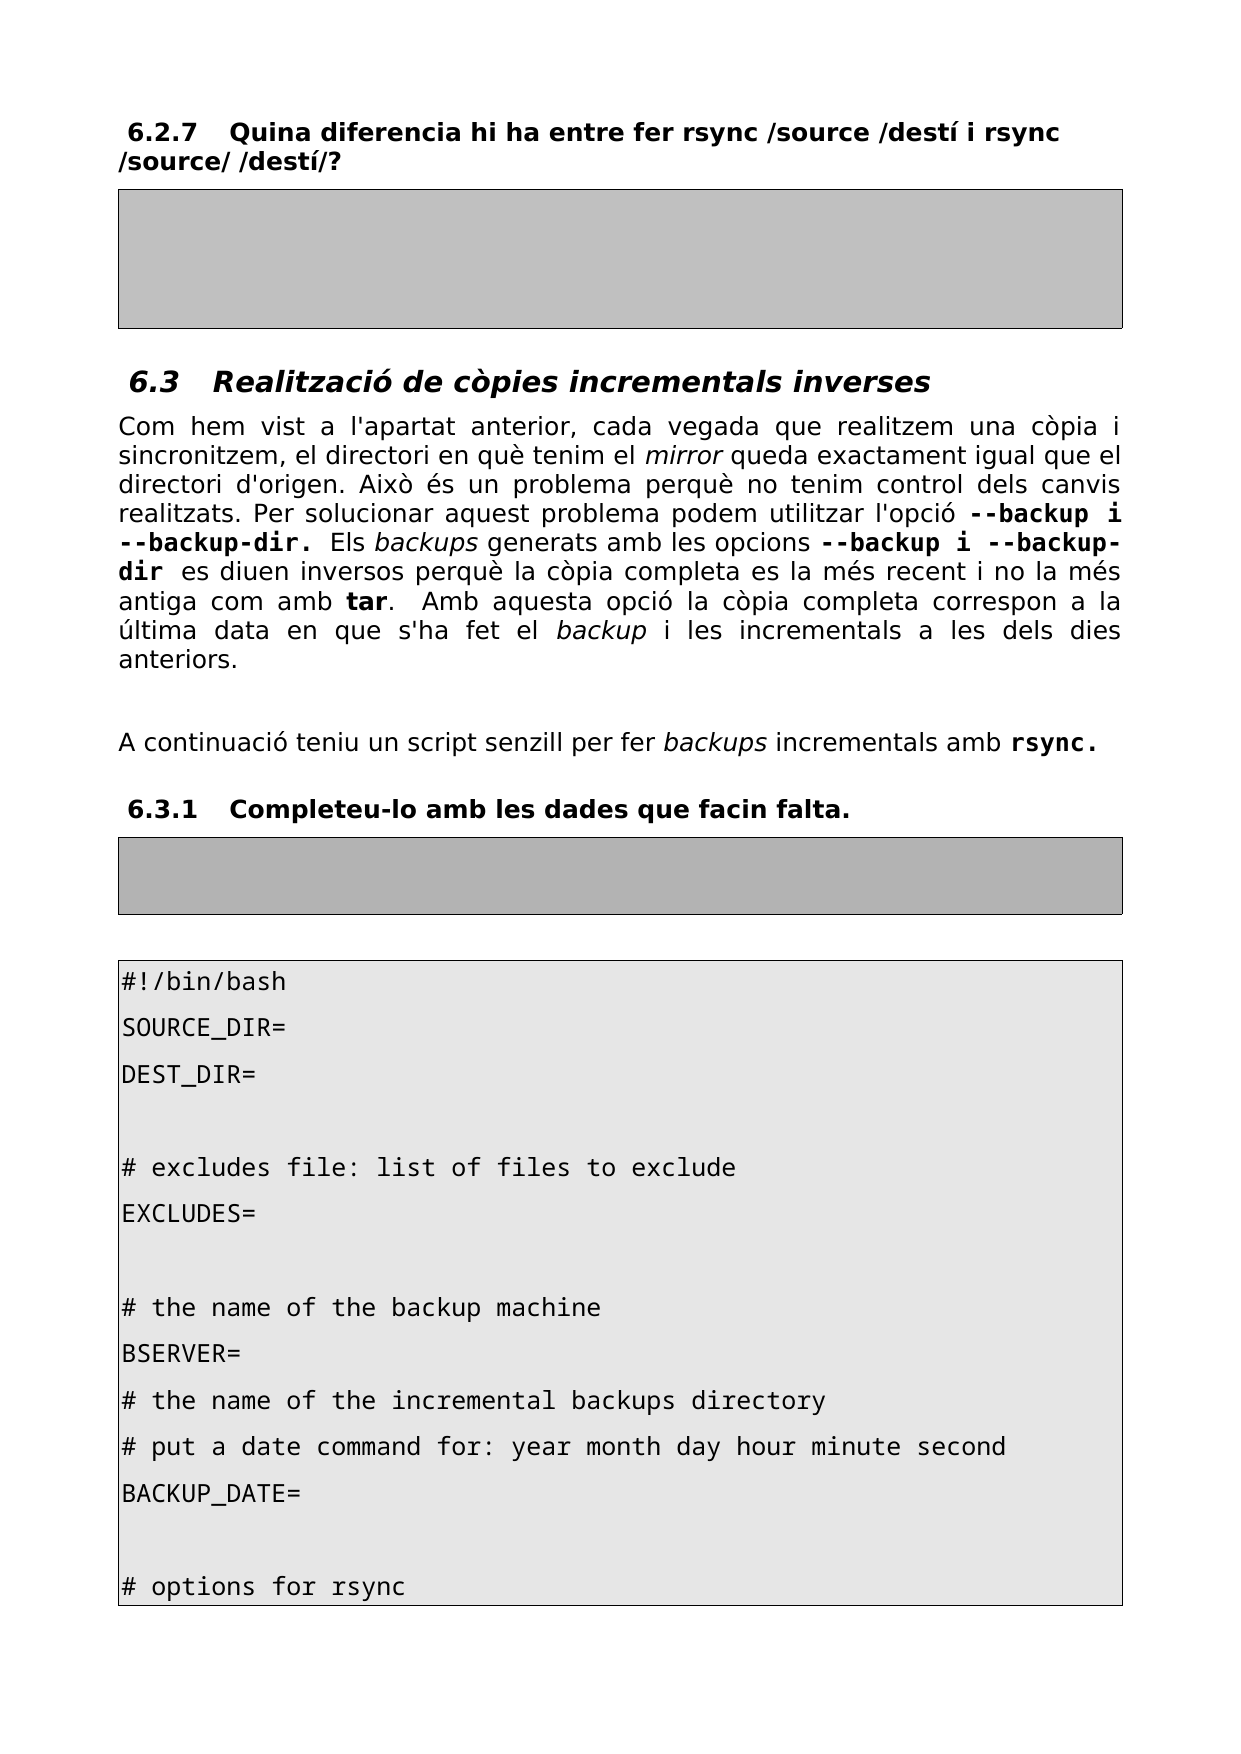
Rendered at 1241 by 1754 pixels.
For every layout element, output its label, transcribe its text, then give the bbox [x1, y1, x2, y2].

subtitle Quina diferencia hi ha entre fer rsync /source /destí i rsync /source/ /destí/? [118, 118, 1122, 176]
text BSERVER= [119, 1333, 1122, 1370]
subtitle Realització de còpies incrementals inverses [118, 365, 1122, 399]
text #!/bin/bash [119, 961, 1122, 997]
text A continuació teniu un script senzill per fer backups incrementals amb rsync. [118, 728, 1122, 758]
text # the name of the incremental backups directory [119, 1379, 1122, 1416]
text BACKUP_DATE= [119, 1472, 1122, 1509]
text DEST_DIR= [119, 1053, 1122, 1090]
text # options for rsync [119, 1566, 1122, 1605]
text EXCLUDES= [119, 1193, 1122, 1230]
text # put a date command for: year month day hour minute second [119, 1426, 1122, 1463]
text # the name of the backup machine [119, 1286, 1122, 1323]
text SOURCE_DIR= [119, 1007, 1122, 1044]
text Com hem vist a l'apartat anterior, cada vegada que realitzem una còpia i sincronitzem, el directori en què tenim el mirror queda exactament igual que el directori d'origen. Això és un problema perquè no tenim control dels canvis realitzats. Per solucionar aquest problema podem utilitzar l'opció --backup i --backup-dir. Els backups generats amb les opcions --backup i --backup-dir es diuen inversos perquè la còpia completa es la més recent i no la més antiga com amb tar. Amb aquesta opció la còpia completa correspon a la última data en que s'ha fet el backup i les incrementals a les dels dies anteriors. [118, 412, 1122, 674]
text # excludes file: list of files to exclude [119, 1146, 1122, 1183]
subtitle Completeu-lo amb les dades que facin falta. [118, 795, 1122, 824]
